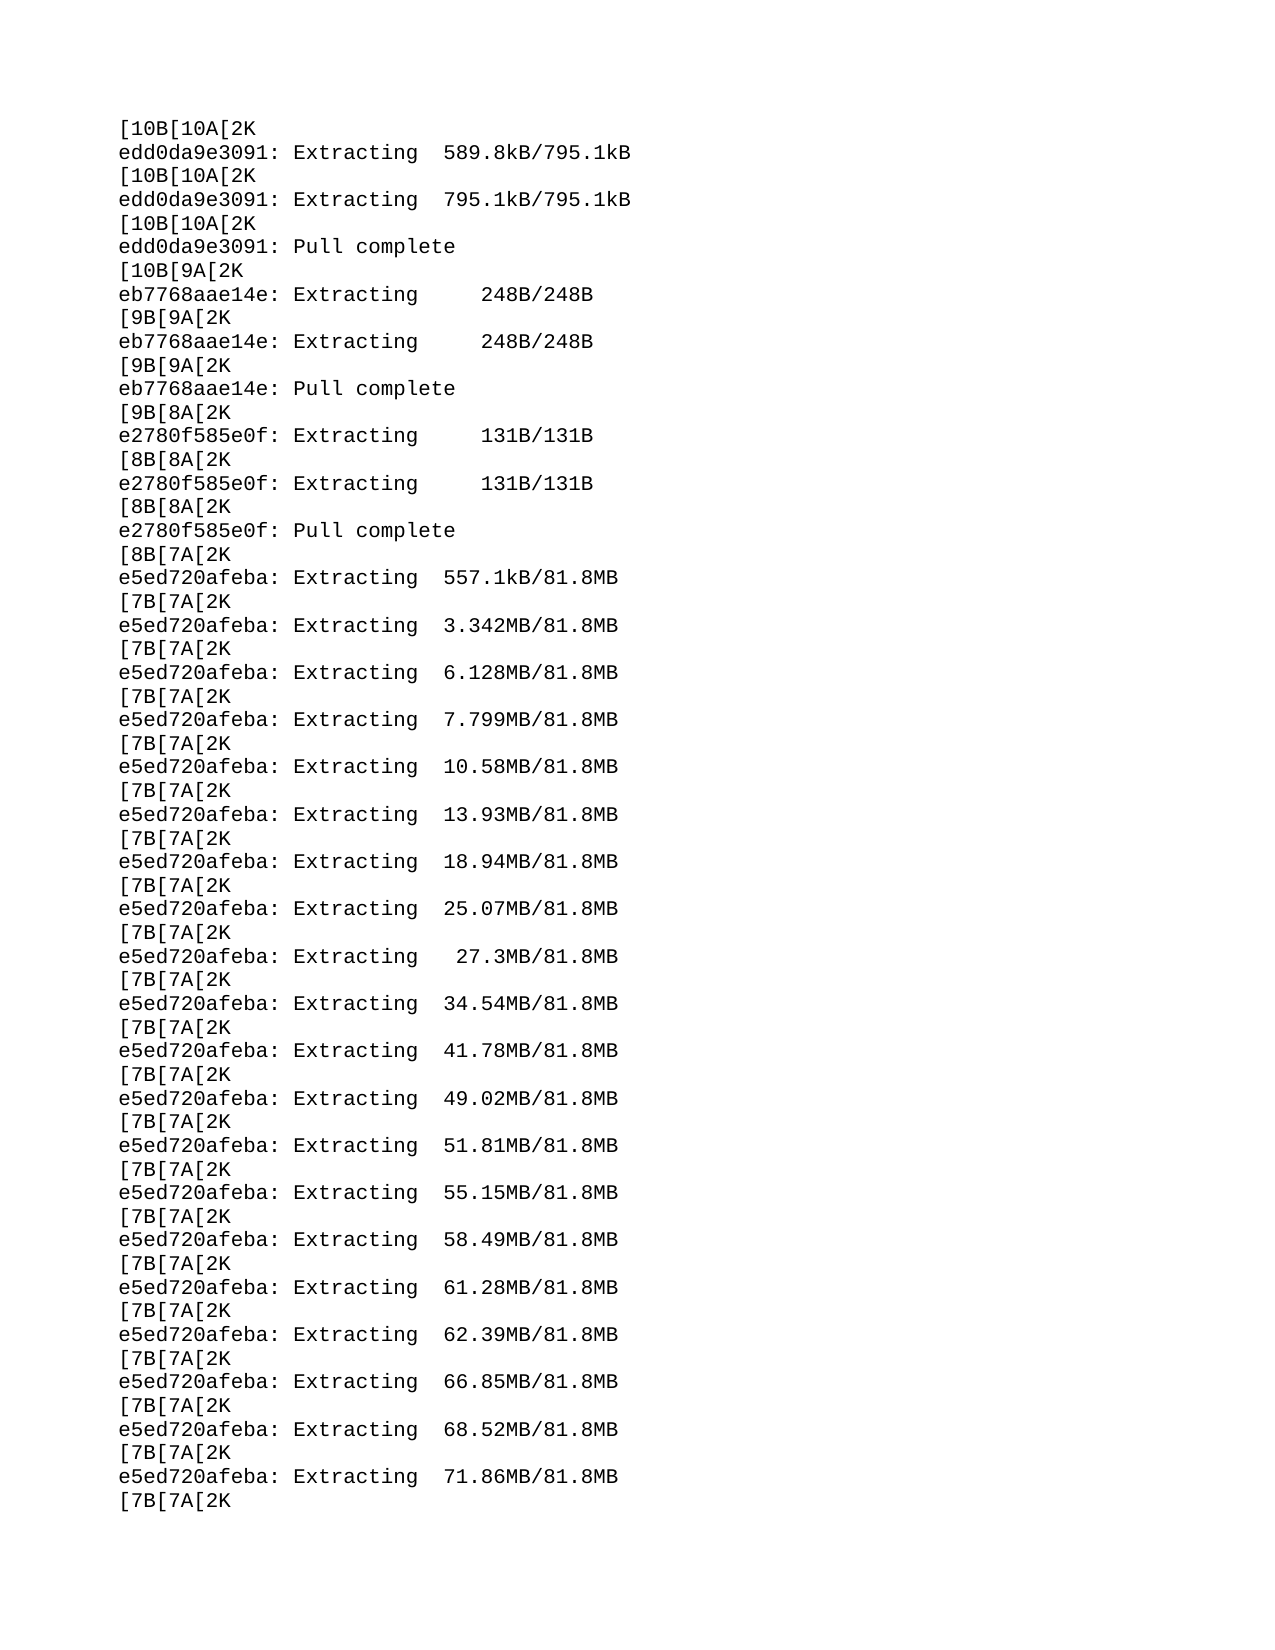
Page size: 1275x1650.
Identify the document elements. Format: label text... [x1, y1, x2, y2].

text [7B[7A[2K [118, 591, 1157, 615]
text eb7768aae14e: Pull complete [118, 378, 1157, 402]
text e5ed720afeba: Extracting 71.86MB/81.8MB [118, 1466, 1157, 1489]
text [9B[9A[2K [118, 354, 1157, 378]
text [8B[8A[2K [118, 449, 1157, 473]
text edd0da9e3091: Extracting 589.8kB/795.1kB [118, 142, 1157, 165]
text e2780f585e0f: Pull complete [118, 520, 1157, 544]
text e5ed720afeba: Extracting 62.39MB/81.8MB [118, 1324, 1157, 1348]
text e5ed720afeba: Extracting 49.02MB/81.8MB [118, 1088, 1157, 1111]
text [7B[7A[2K [118, 922, 1157, 946]
text e5ed720afeba: Extracting 3.342MB/81.8MB [118, 615, 1157, 638]
text e5ed720afeba: Extracting 66.85MB/81.8MB [118, 1371, 1157, 1395]
text [7B[7A[2K [118, 638, 1157, 662]
text e5ed720afeba: Extracting 13.93MB/81.8MB [118, 804, 1157, 827]
text [7B[7A[2K [118, 1348, 1157, 1371]
text [7B[7A[2K [118, 827, 1157, 851]
text e5ed720afeba: Extracting 18.94MB/81.8MB [118, 851, 1157, 875]
text [7B[7A[2K [118, 1158, 1157, 1182]
text e5ed720afeba: Extracting 34.54MB/81.8MB [118, 993, 1157, 1017]
text [7B[7A[2K [118, 686, 1157, 709]
text e5ed720afeba: Extracting 41.78MB/81.8MB [118, 1040, 1157, 1064]
text e5ed720afeba: Extracting 557.1kB/81.8MB [118, 567, 1157, 591]
text edd0da9e3091: Extracting 795.1kB/795.1kB [118, 189, 1157, 213]
text [7B[7A[2K [118, 1489, 1157, 1513]
text [7B[7A[2K [118, 1206, 1157, 1229]
text e5ed720afeba: Extracting 61.28MB/81.8MB [118, 1277, 1157, 1300]
text [7B[7A[2K [118, 780, 1157, 804]
text [10B[10A[2K [118, 213, 1157, 236]
text [7B[7A[2K [118, 875, 1157, 898]
text e5ed720afeba: Extracting 51.81MB/81.8MB [118, 1135, 1157, 1158]
text [7B[7A[2K [118, 1111, 1157, 1135]
text [7B[7A[2K [118, 1300, 1157, 1324]
text [7B[7A[2K [118, 1395, 1157, 1419]
text [8B[7A[2K [118, 544, 1157, 567]
text e2780f585e0f: Extracting 131B/131B [118, 426, 1157, 449]
text e5ed720afeba: Extracting 27.3MB/81.8MB [118, 946, 1157, 969]
text e5ed720afeba: Extracting 58.49MB/81.8MB [118, 1229, 1157, 1253]
text e5ed720afeba: Extracting 7.799MB/81.8MB [118, 709, 1157, 733]
text [10B[10A[2K [118, 118, 1157, 142]
text e5ed720afeba: Extracting 10.58MB/81.8MB [118, 757, 1157, 780]
text [9B[8A[2K [118, 402, 1157, 426]
text [7B[7A[2K [118, 1253, 1157, 1277]
text [7B[7A[2K [118, 733, 1157, 757]
text [7B[7A[2K [118, 969, 1157, 993]
text eb7768aae14e: Extracting 248B/248B [118, 284, 1157, 307]
text [9B[9A[2K [118, 307, 1157, 331]
text [7B[7A[2K [118, 1442, 1157, 1466]
text e5ed720afeba: Extracting 55.15MB/81.8MB [118, 1182, 1157, 1206]
text e5ed720afeba: Extracting 6.128MB/81.8MB [118, 662, 1157, 686]
text [10B[10A[2K [118, 165, 1157, 189]
text edd0da9e3091: Pull complete [118, 236, 1157, 260]
text e5ed720afeba: Extracting 68.52MB/81.8MB [118, 1419, 1157, 1442]
text e2780f585e0f: Extracting 131B/131B [118, 473, 1157, 496]
text [8B[8A[2K [118, 496, 1157, 520]
text [7B[7A[2K [118, 1064, 1157, 1088]
text [10B[9A[2K [118, 260, 1157, 284]
text e5ed720afeba: Extracting 25.07MB/81.8MB [118, 898, 1157, 922]
text eb7768aae14e: Extracting 248B/248B [118, 331, 1157, 354]
text [7B[7A[2K [118, 1017, 1157, 1040]
